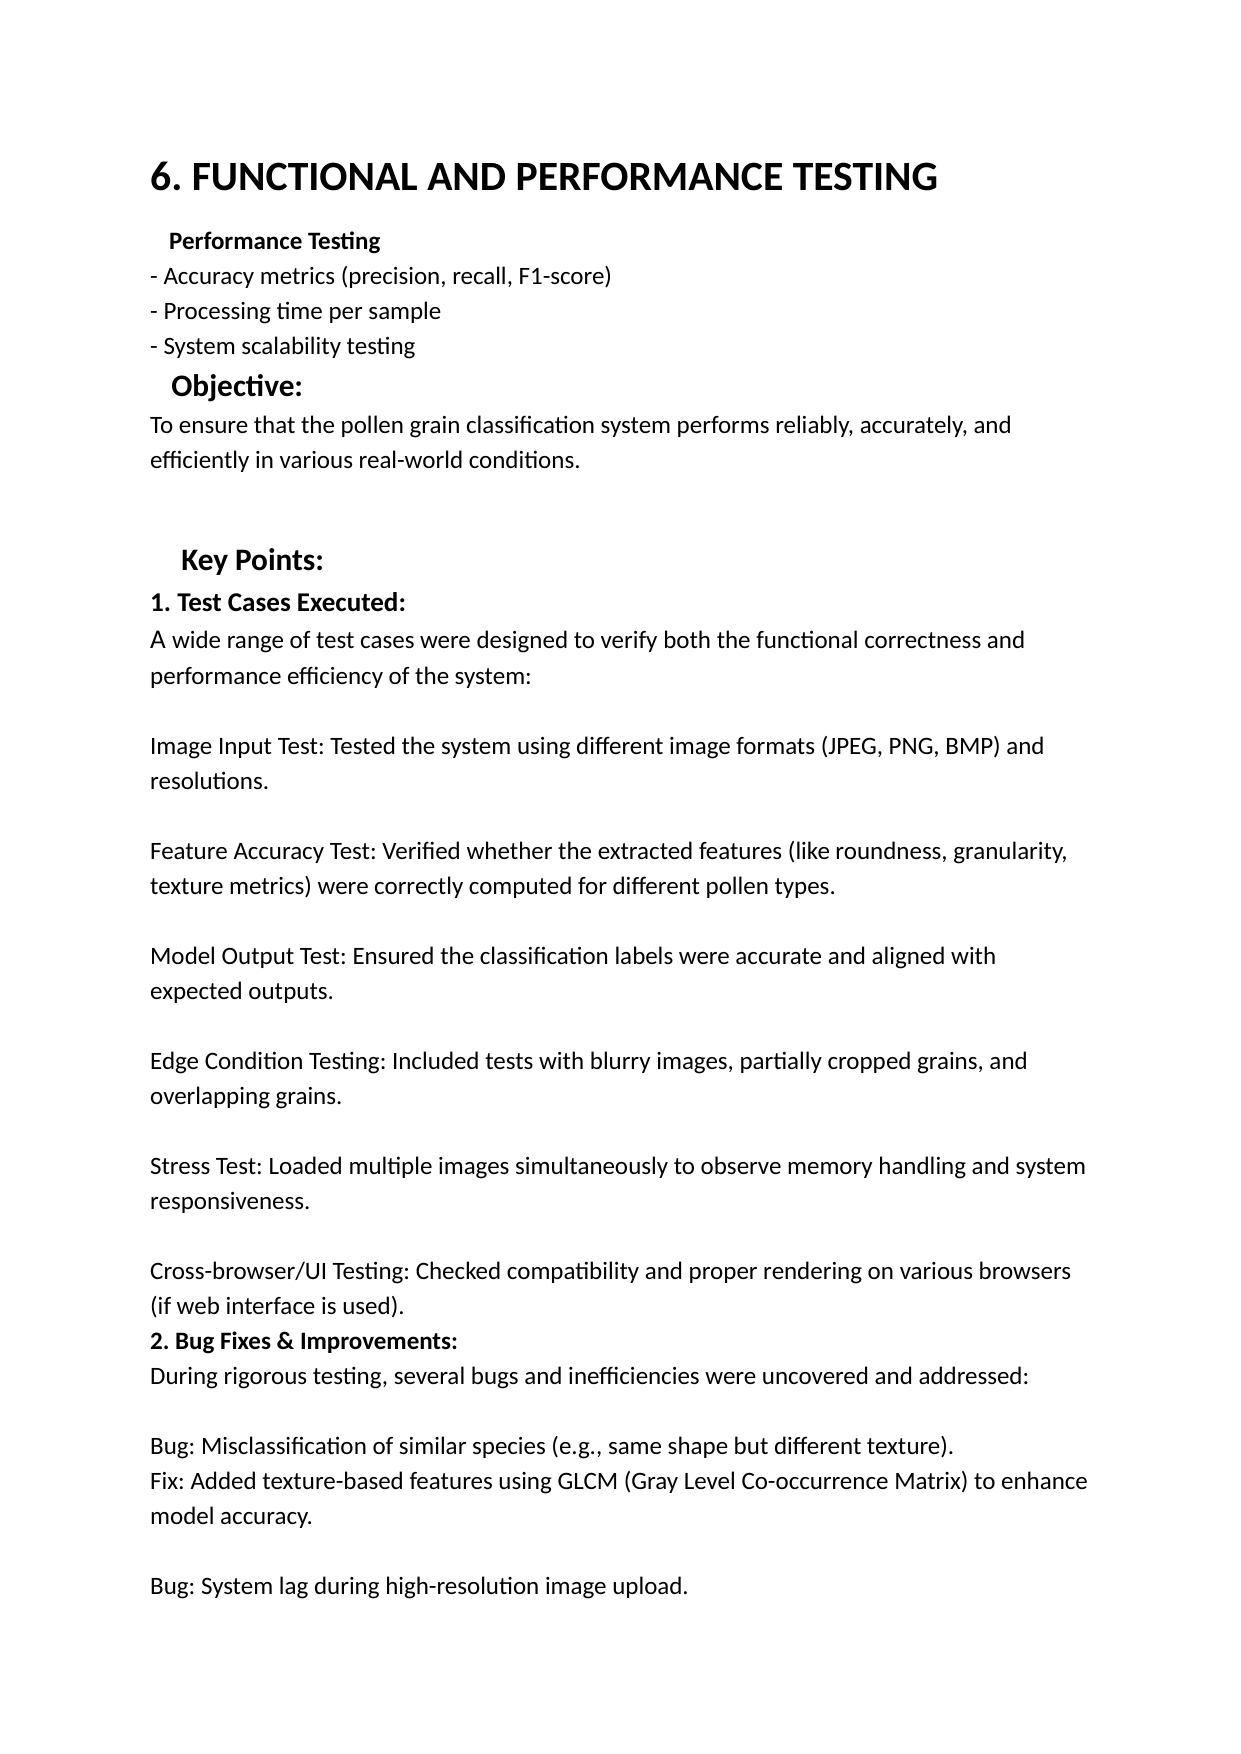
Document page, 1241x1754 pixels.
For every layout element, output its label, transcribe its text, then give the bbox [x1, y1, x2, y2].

text Performance Testing - Accuracy metrics (precision, recall, F1-score) - Processing time per sample - System scalability testing Objective: To ensure that the pollen grain classification system performs reliably, accurately, and efficiently in various real-world conditions. Key Points: 1. Test Cases Executed: A wide range of test cases were designed to verify both the functional correctness and performance efficiency of the system: Image Input Test: Tested the system using different image formats (JPEG, PNG, BMP) and resolutions. Feature Accuracy Test: Verified whether the extracted features (like roundness, granularity, texture metrics) were correctly computed for different pollen types. Model Output Test: Ensured the classification labels were accurate and aligned with expected outputs. Edge Condition Testing: Included tests with blurry images, partially cropped grains, and overlapping grains. Stress Test: Loaded multiple images simultaneously to observe memory handling and system responsiveness. Cross-browser/UI Testing: Checked compatibility and proper rendering on various browsers (if web interface is used). 2. Bug Fixes & Improvements: During rigorous testing, several bugs and inefficiencies were uncovered and addressed: Bug: Misclassification of similar species (e.g., same shape but different texture). Fix: Added texture-based features using GLCM (Gray Level Co-occurrence Matrix) to enhance model accuracy. Bug: System lag during high-resolution image upload. [150, 225, 1090, 1601]
text 6. FUNCTIONAL AND PERFORMANCE TESTING [150, 150, 1090, 201]
